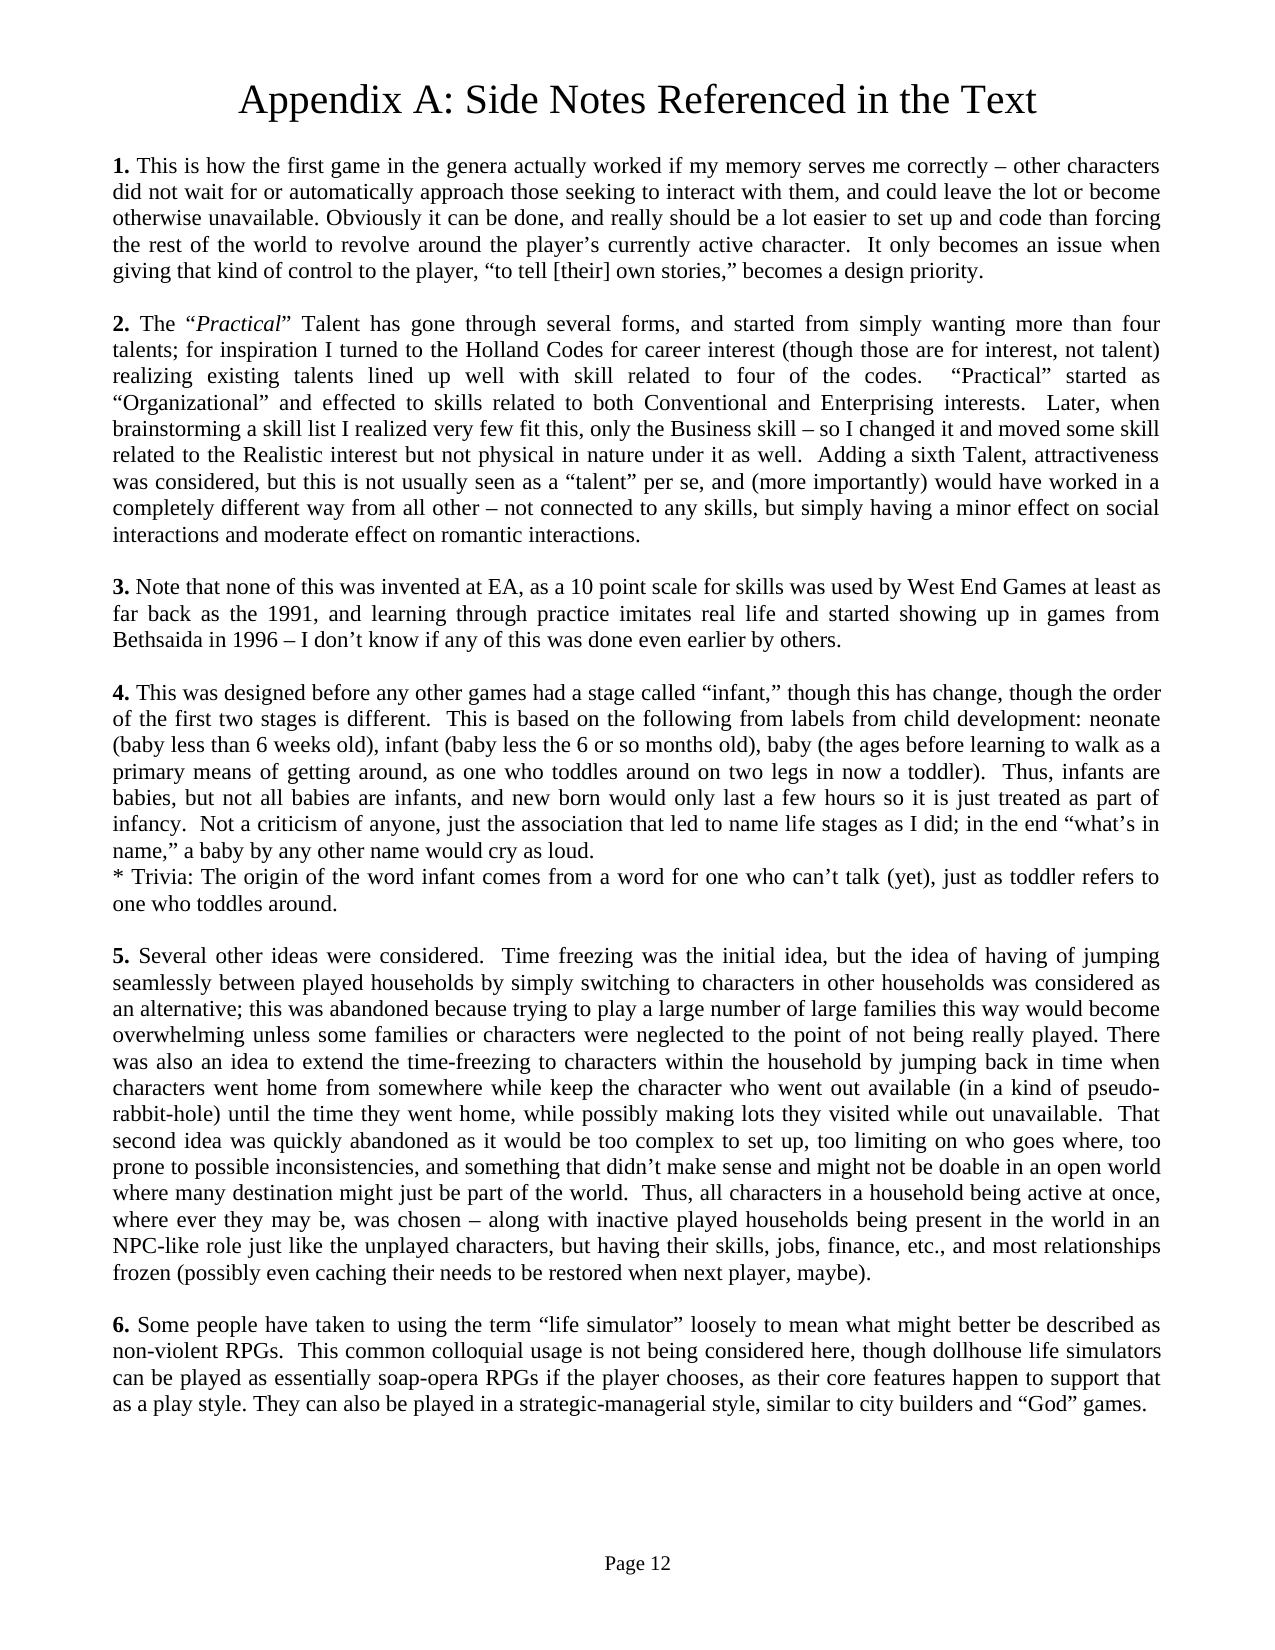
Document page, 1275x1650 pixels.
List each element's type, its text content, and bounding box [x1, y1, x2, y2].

text 1. This is how the first game in the genera actually worked if my memory serves me correctly – other characters did not wait for or automatically approach those seeking to interact with them, and could leave the lot or become otherwise unavailable. Obviously it can be done, and really should be a lot easier to set up and code than forcing the rest of the world to revolve around the player’s currently active character. It only becomes an issue when giving that kind of control to the player, “to tell [their] own stories,” becomes a design priority. [112, 152, 1162, 283]
text 2. The “Practical” Talent has gone through several forms, and started from simply wanting more than four talents; for inspiration I turned to the Holland Codes for career interest (though those are for interest, not talent) realizing existing talents lined up well with skill related to four of the codes. “Practical” started as “Organizational” and effected to skills related to both Conventional and Enterprising interests. Later, when brainstorming a skill list I realized very few fit this, only the Business skill – so I changed it and moved some skill related to the Realistic interest but not physical in nature under it as well. Adding a sixth Talent, attractiveness was considered, but this is not usually seen as a “talent” per se, and (more importantly) would have worked in a completely different way from all other – not connected to any skills, but simply having a minor effect on social interactions and moderate effect on romantic interactions. [112, 310, 1162, 547]
text * Trivia: The origin of the word infant comes from a word for one who can’t talk (yet), just as toddler refers to one who toddles around. [112, 863, 1162, 916]
text Appendix A: Side Notes Referenced in the Text [112, 75, 1162, 123]
text 4. This was designed before any other games had a stage called “infant,” though this has change, though the order of the first two stages is different. This is based on the following from labels from child development: neonate (baby less than 6 weeks old), infant (baby less the 6 or so months old), baby (the ages before learning to walk as a primary means of getting around, as one who toddles around on two legs in now a toddler). Thus, infants are babies, but not all babies are infants, and new born would only last a few hours so it is just treated as part of infancy. Not a criticism of anyone, just the association that led to name life stages as I did; in the end “what’s in name,” a baby by any other name would cry as loud. [112, 679, 1162, 863]
text 3. Note that none of this was invented at EA, as a 10 point scale for skills was used by West End Games at least as far back as the 1991, and learning through practice imitates real life and started showing up in games from Bethsaida in 1996 – I don’t know if any of this was done even earlier by others. [112, 573, 1162, 652]
text 6. Some people have taken to using the term “life simulator” loosely to mean what might better be described as non-violent RPGs. This common colloquial usage is not being considered here, though dollhouse life simulators can be played as essentially soap-opera RPGs if the player chooses, as their core features happen to support that as a play style. They can also be played in a strategic-managerial style, similar to city builders and “God” games. [112, 1311, 1162, 1417]
text 5. Several other ideas were considered. Time freezing was the initial idea, but the idea of having of jumping seamlessly between played households by simply switching to characters in other households was considered as an alternative; this was abandoned because trying to play a large number of large families this way would become overwhelming unless some families or characters were neglected to the point of not being really played. There was also an idea to extend the time-freezing to characters within the household by jumping back in time when characters went home from somewhere while keep the character who went out available (in a kind of pseudo-rabbit-hole) until the time they went home, while possibly making lots they visited while out unavailable. That second idea was quickly abandoned as it would be too complex to set up, too limiting on who goes where, too prone to possible inconsistencies, and something that didn’t make sense and might not be doable in an open world where many destination might just be part of the world. Thus, all characters in a household being active at once, where ever they may be, was chosen – along with inactive played households being present in the world in an NPC-like role just like the unplayed characters, but having their skills, jobs, finance, etc., and most relationships frozen (possibly even caching their needs to be restored when next player, maybe). [112, 942, 1162, 1285]
